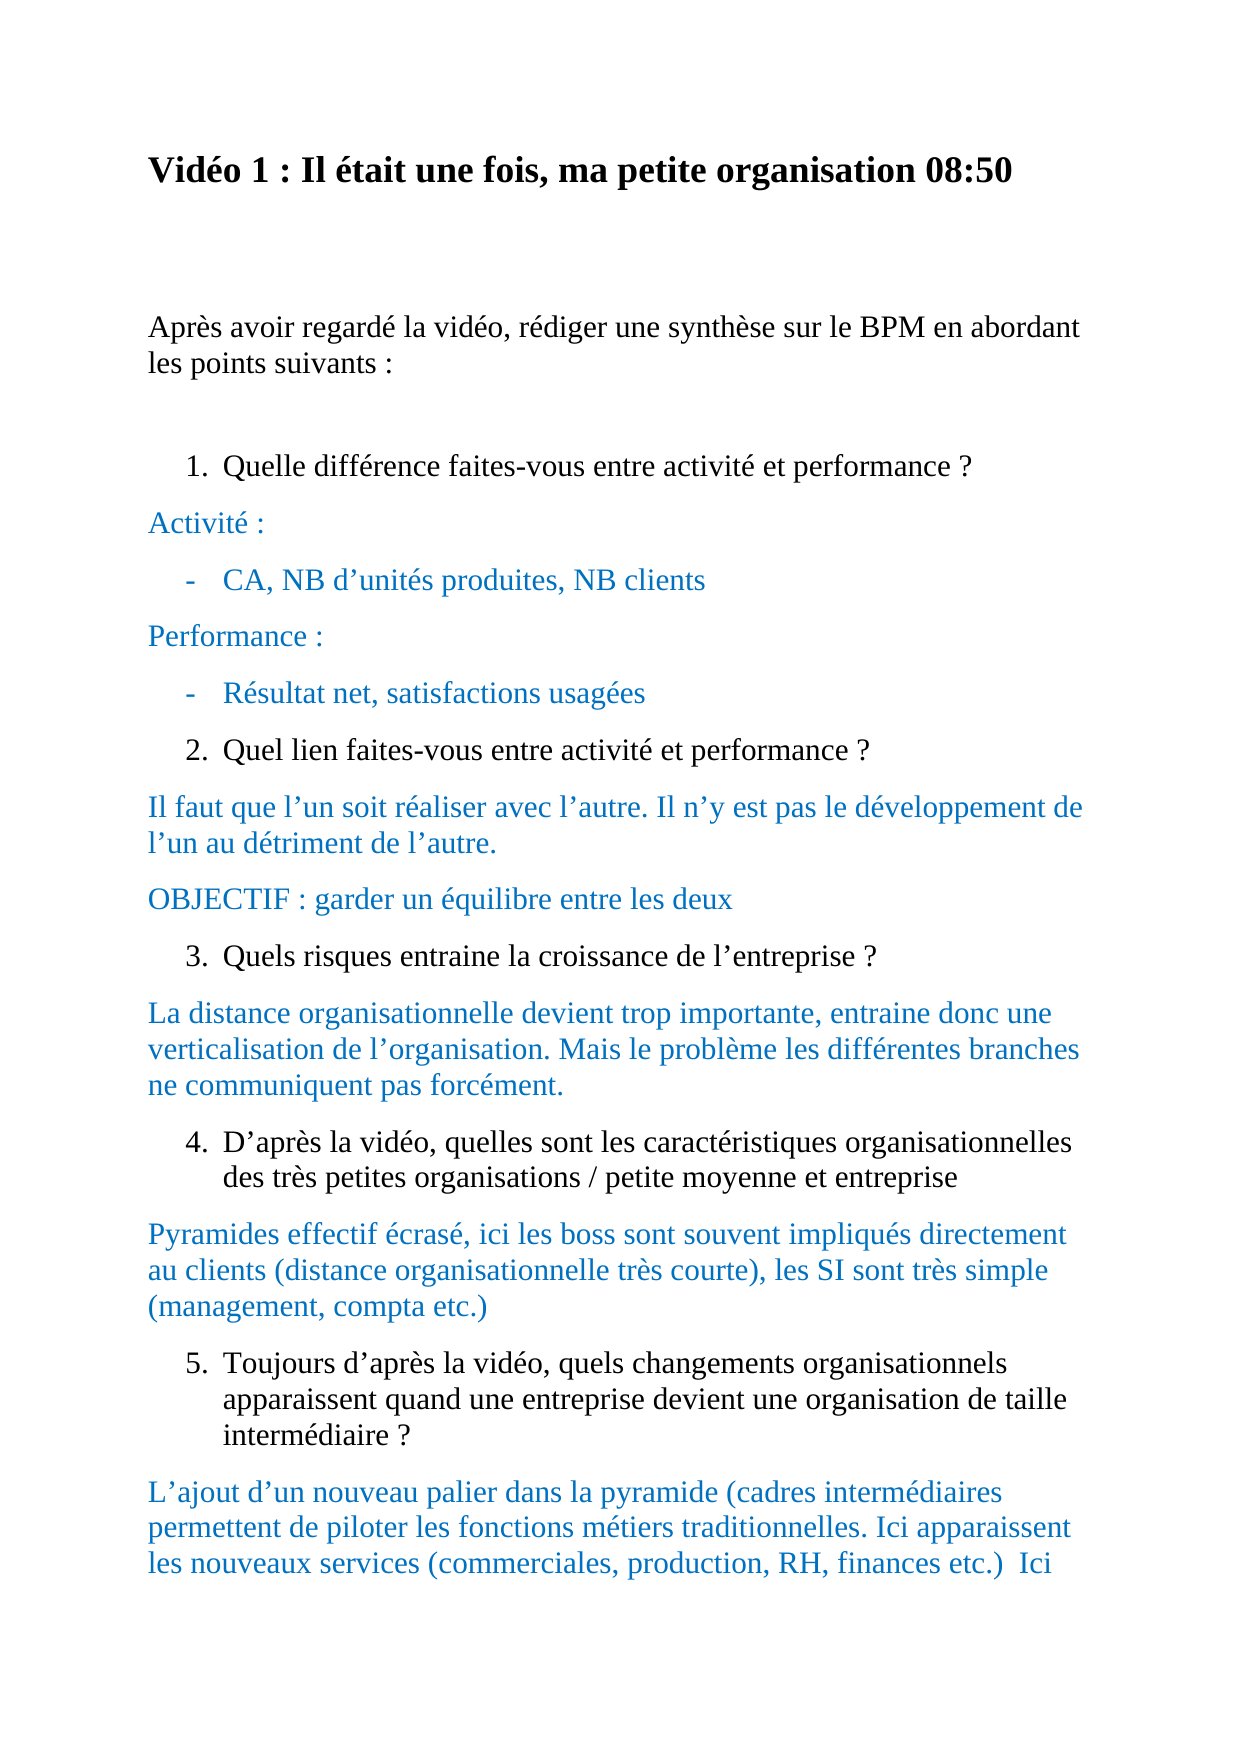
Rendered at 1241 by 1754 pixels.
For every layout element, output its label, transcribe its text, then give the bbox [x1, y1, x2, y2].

text L’ajout d’un nouveau palier dans la pyramide (cadres intermédiaires permettent de piloter les fonctions métiers traditionnelles. Ici apparaissent les nouveaux services (commerciales, production, RH, finances etc.) Ici [148, 1473, 1093, 1581]
text Il faut que l’un soit réaliser avec l’autre. Il n’y est pas le développement de l’un au détriment de l’autre. [148, 788, 1093, 860]
text OBJECTIF : garder un équilibre entre les deux [148, 881, 1093, 917]
text Activité : [148, 504, 1093, 540]
list D’après la vidéo, quelles sont les caractéristiques organisationnelles des très petites organisations / petite moyenne et entreprise [185, 1123, 1093, 1195]
subtitle Vidéo 1 : Il était une fois, ma petite organisation 08:50 [148, 148, 1093, 191]
list CA, NB d’unités produites, NB clients [185, 561, 1093, 597]
list Toujours d’après la vidéo, quels changements organisationnels apparaissent quand une entreprise devient une organisation de taille intermédiaire ? [185, 1344, 1093, 1452]
text Performance : [148, 618, 1093, 653]
text Pyramides effectif écrasé, ici les boss sont souvent impliqués directement au clients (distance organisationnelle très courte), les SI sont très simple (management, compta etc.) [148, 1216, 1093, 1323]
list Quels risques entraine la croissance de l’entreprise ? [185, 937, 1093, 973]
subtitle Après avoir regardé la vidéo, rédiger une synthèse sur le BPM en abordant les points suivants : [148, 308, 1093, 380]
list Quelle différence faites-vous entre activité et performance ? [185, 447, 1093, 483]
list Résultat net, satisfactions usagées [185, 674, 1093, 710]
list Quel lien faites-vous entre activité et performance ? [185, 731, 1093, 767]
text La distance organisationnelle devient trop importante, entraine donc une verticalisation de l’organisation. Mais le problème les différentes branches ne communiquent pas forcément. [148, 994, 1093, 1102]
